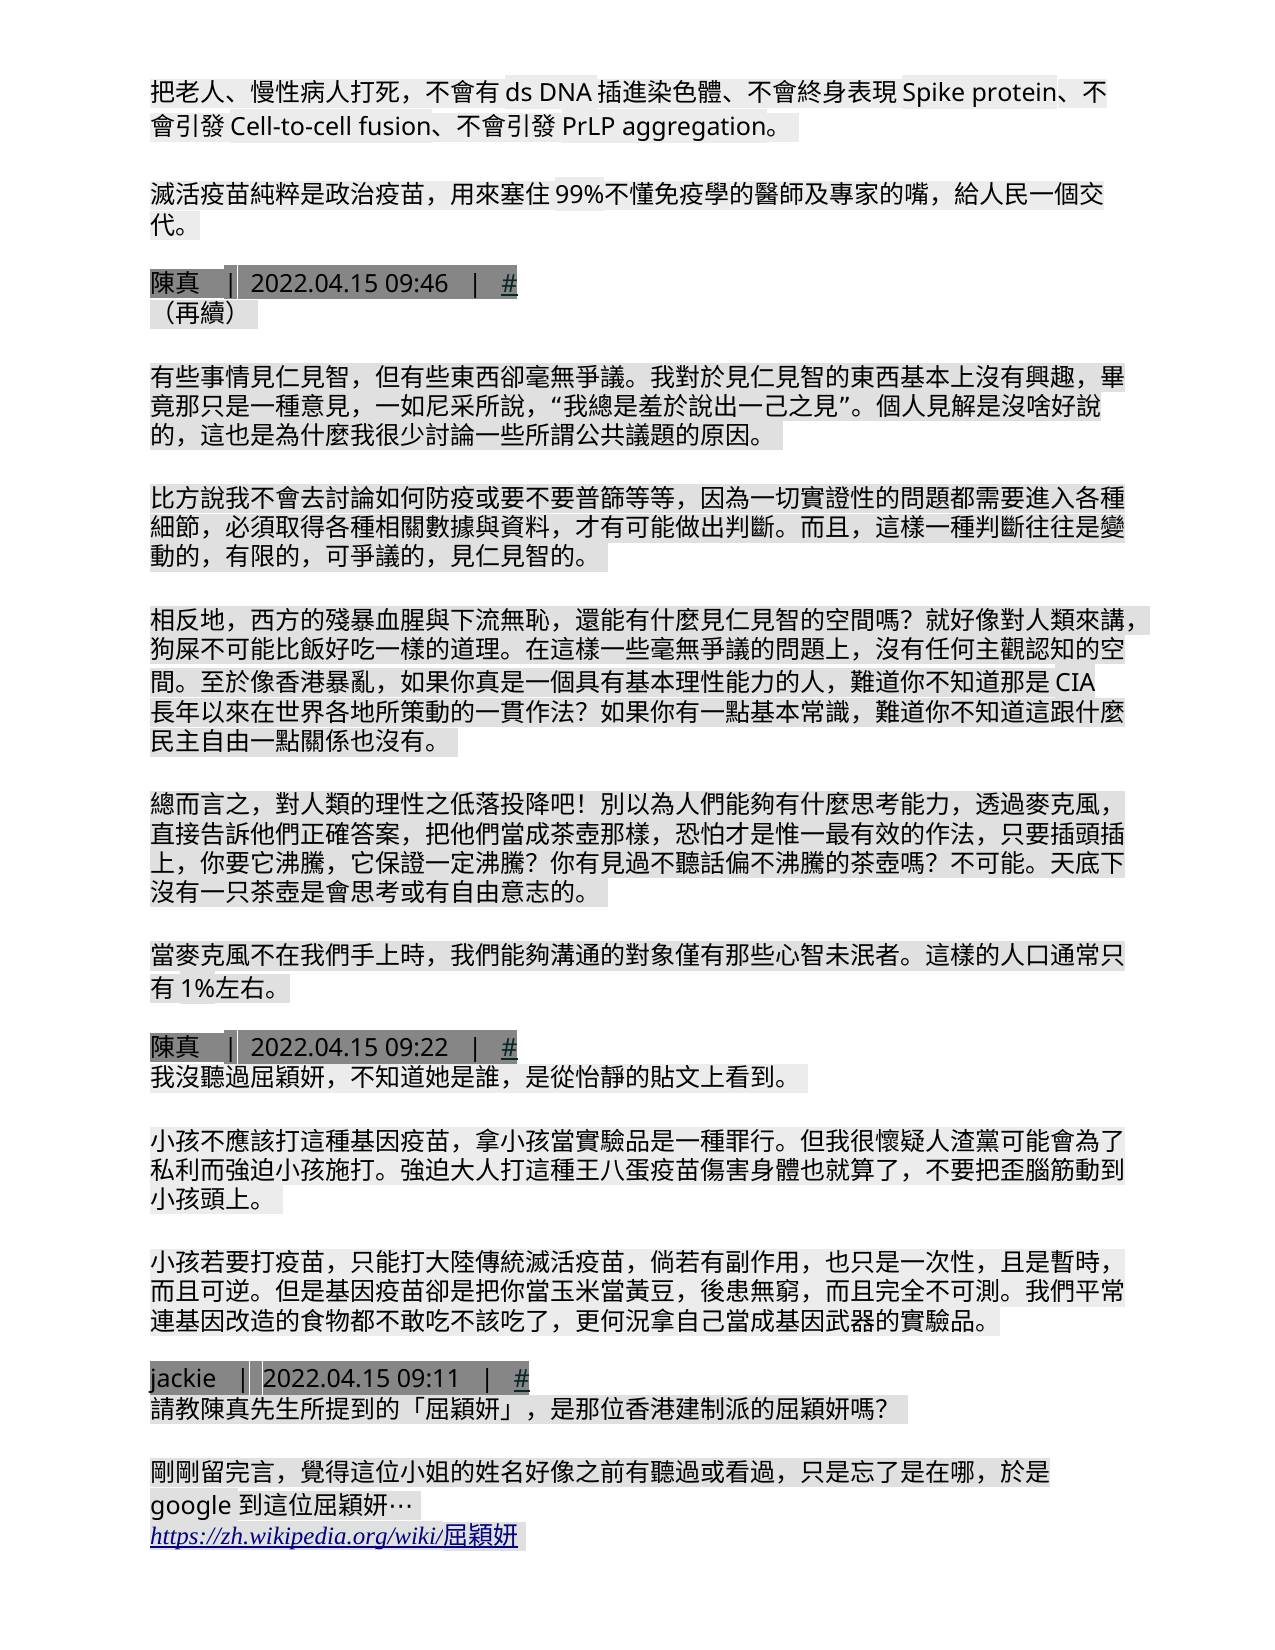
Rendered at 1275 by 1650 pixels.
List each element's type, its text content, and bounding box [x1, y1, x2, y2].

text jackie | 2022.04.15 09:11 | # [150, 1361, 1125, 1395]
text 陳真 | 2022.04.15 09:46 | # [150, 265, 1125, 299]
text 請教陳真先生所提到的「屈穎妍」，是那位香港建制派的屈穎妍嗎？ 剛剛留完言，覺得這位小姐的姓名好像之前有聽過或看過，只是忘了是在哪，於是google 到這位屈穎妍⋯ https://zh.wikipedia.org/wiki/屈穎妍 [150, 1395, 1125, 1551]
text 我沒聽過屈穎妍，不知道她是誰，是從怡靜的貼文上看到。 小孩不應該打這種基因疫苗，拿小孩當實驗品是一種罪行。但我很懷疑人渣黨可能會為了私利而強迫小孩施打。強迫大人打這種王八蛋疫苗傷害身體也就算了，不要把歪腦筋動到小孩頭上。 小孩若要打疫苗，只能打大陸傳統滅活疫苗，倘若有副作用，也只是一次性，且是暫時，而且可逆。但是基因疫苗卻是把你當玉米當黃豆，後患無窮，而且完全不可測。我們平常連基因改造的食物都不敢吃不該吃了，更何況拿自己當成基因武器的實驗品。 [150, 1064, 1125, 1336]
text （再續） 有些事情見仁見智，但有些東西卻毫無爭議。我對於見仁見智的東西基本上沒有興趣，畢竟那只是一種意見，一如尼采所說，“我總是羞於說出一己之見”。個人見解是沒啥好說的，這也是為什麼我很少討論一些所謂公共議題的原因。 比方說我不會去討論如何防疫或要不要普篩等等，因為一切實證性的問題都需要進入各種細節，必須取得各種相關數據與資料，才有可能做出判斷。而且，這樣一種判斷往往是變動的，有限的，可爭議的，見仁見智的。 相反地，西方的殘暴血腥與下流無恥，還能有什麼見仁見智的空間嗎？就好像對人類來講，狗屎不可能比飯好吃一樣的道理。在這樣一些毫無爭議的問題上，沒有任何主觀認知的空間。至於像香港暴亂，如果你真是一個具有基本理性能力的人，難道你不知道那是CIA長年以來在世界各地所策動的一貫作法？如果你有一點基本常識，難道你不知道這跟什麼民主自由一點關係也沒有。 總而言之，對人類的理性之低落投降吧！別以為人們能夠有什麼思考能力，透過麥克風，直接告訴他們正確答案，把他們當成茶壺那樣，恐怕才是惟一最有效的作法，只要插頭插上，你要它沸騰，它保證一定沸騰？你有見過不聽話偏不沸騰的茶壺嗎？不可能。天底下沒有一只茶壺是會思考或有自由意志的。 當麥克風不在我們手上時，我們能夠溝通的對象僅有那些心智未泯者。這樣的人口通常只有1%左右。 [150, 299, 1125, 1004]
text 陳真 | 2022.04.15 09:22 | # [150, 1029, 1125, 1064]
text To abraham： 還好大陸的防疫專家（沒有引進外國歐美毒苗），沒有鬼島這些所謂防疫「半桶水」專家這麼愚蠢， 否則引起的毒苗後遺症災難會比新冠確診者更糟！ 要想想大陸是十幾億人口，鬼島兩千多萬人，有80%以上的人已經打了兩劑毒苗，有兩萬多人有明顯的後遺症（>千分之一，黑數恐怕不止這兩萬多例），只怕未來會拖垮台灣醫療體系⋯ 引用李偉平教授對某網友的回覆： 中國大陸防疫專家沒做的蠢事，但台灣卻做了，是廣推AZ、BNT、Moderna、高端疫苗。中國大陸打滅活疫苗沒效，但沒有mRNA--->ds DNA，也沒有活的Spike protein，頂多把老人、慢性病人打死，不會有ds DNA插進染色體、不會終身表現Spike protein、不會引發Cell-to-cell fusion、不會引發PrLP aggregation。 滅活疫苗純粹是政治疫苗，用來塞住99%不懂免疫學的醫師及專家的嘴，給人民一個交代。 [150, 75, 1125, 240]
